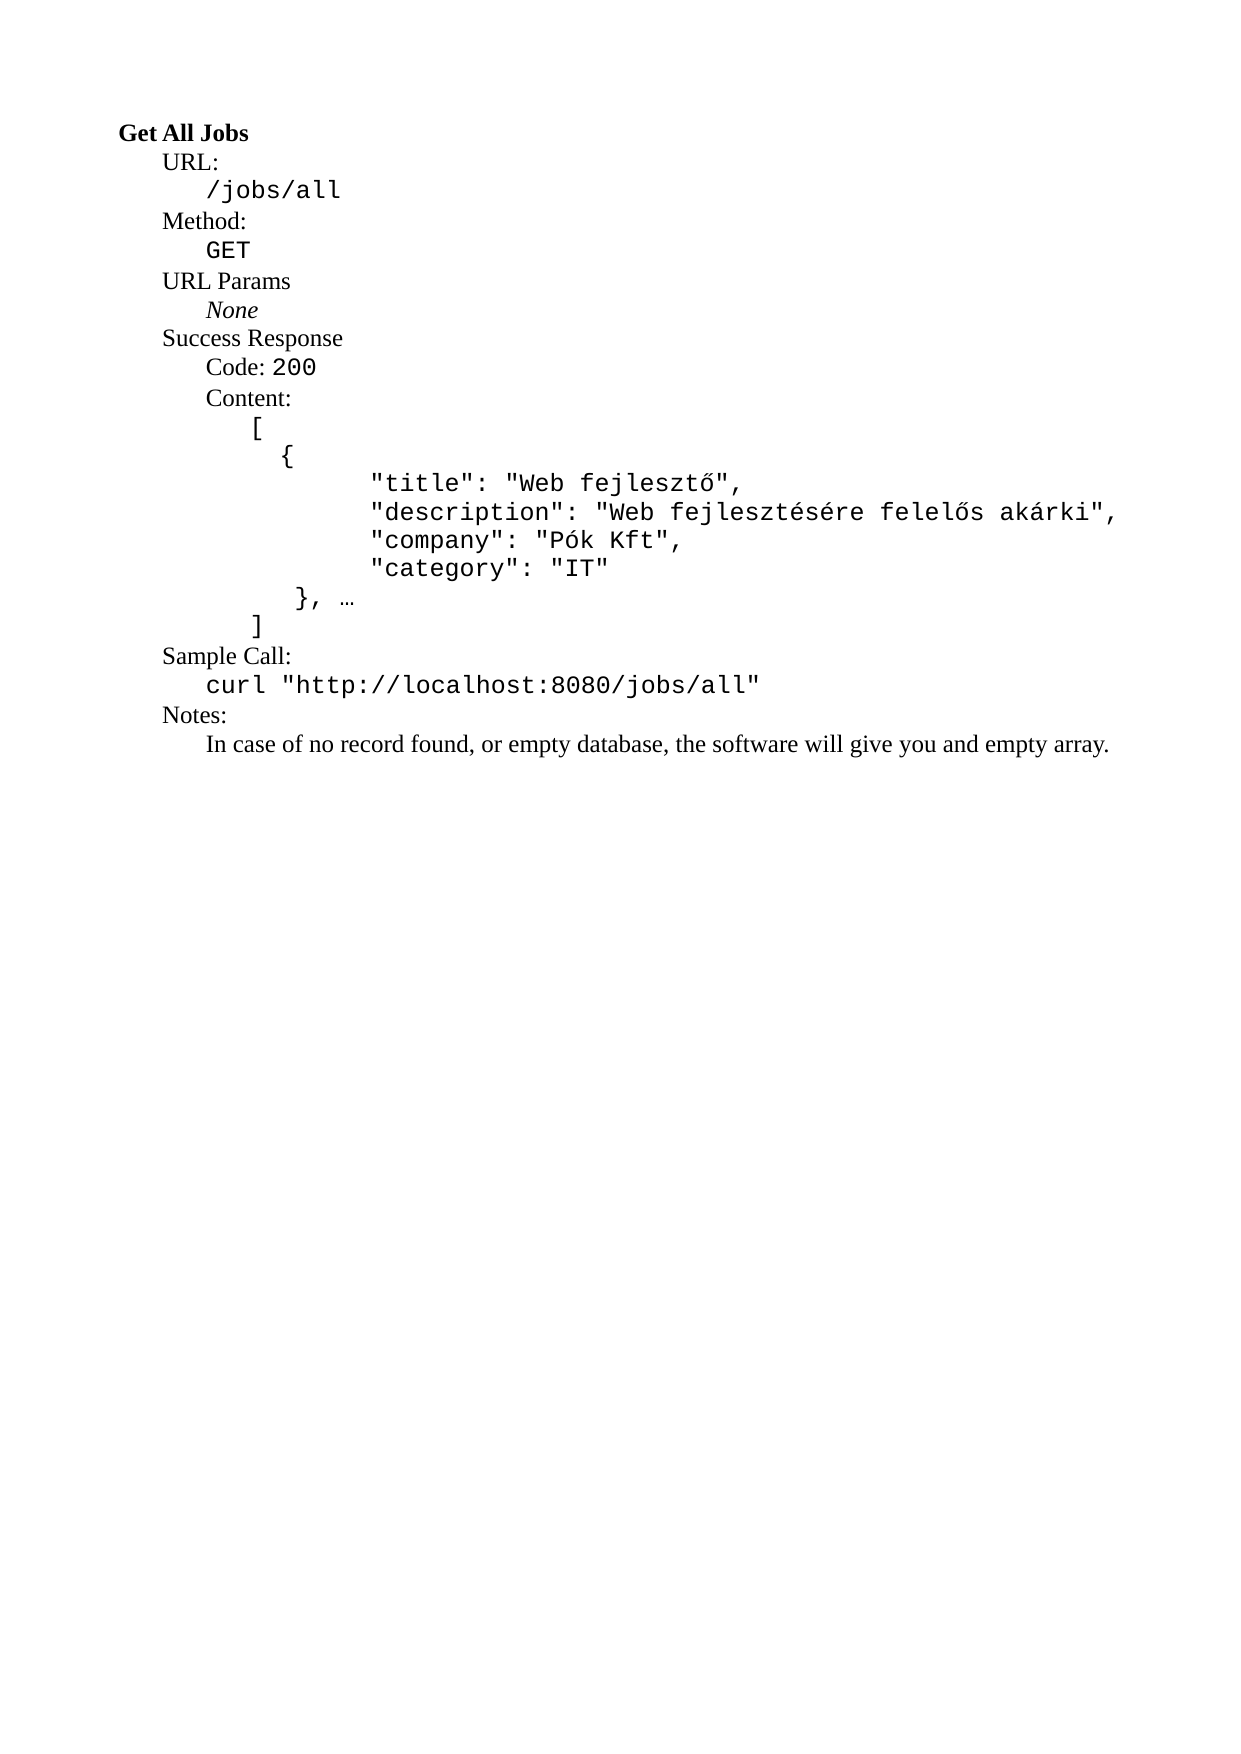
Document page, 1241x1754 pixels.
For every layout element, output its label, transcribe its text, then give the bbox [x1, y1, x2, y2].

text Get All Jobs [118, 118, 1122, 147]
text In case of no record found, or empty database, the software will give you and empty array. [118, 729, 1122, 758]
text curl "http://localhost:8080/jobs/all" [118, 670, 1122, 701]
text /jobs/all [118, 176, 1122, 206]
text { [118, 443, 1122, 471]
text Success Response [118, 323, 1122, 352]
text "category": "IT" [118, 556, 1122, 584]
text "title": "Web fejlesztő", [118, 471, 1122, 499]
text [ [118, 412, 1122, 443]
text Code: 200 [118, 352, 1122, 383]
text Method: [118, 206, 1122, 235]
text GET [118, 235, 1122, 266]
text URL: [118, 147, 1122, 176]
text Notes: [118, 701, 1122, 729]
text "description": "Web fejlesztésére felelős akárki", [118, 499, 1122, 528]
text ] [118, 613, 1122, 641]
text None [118, 295, 1122, 323]
text "company": "Pók Kft", [118, 528, 1122, 556]
text URL Params [118, 266, 1122, 295]
text Sample Call: [118, 641, 1122, 670]
text }, … [118, 584, 1122, 613]
text Content: [118, 383, 1122, 412]
